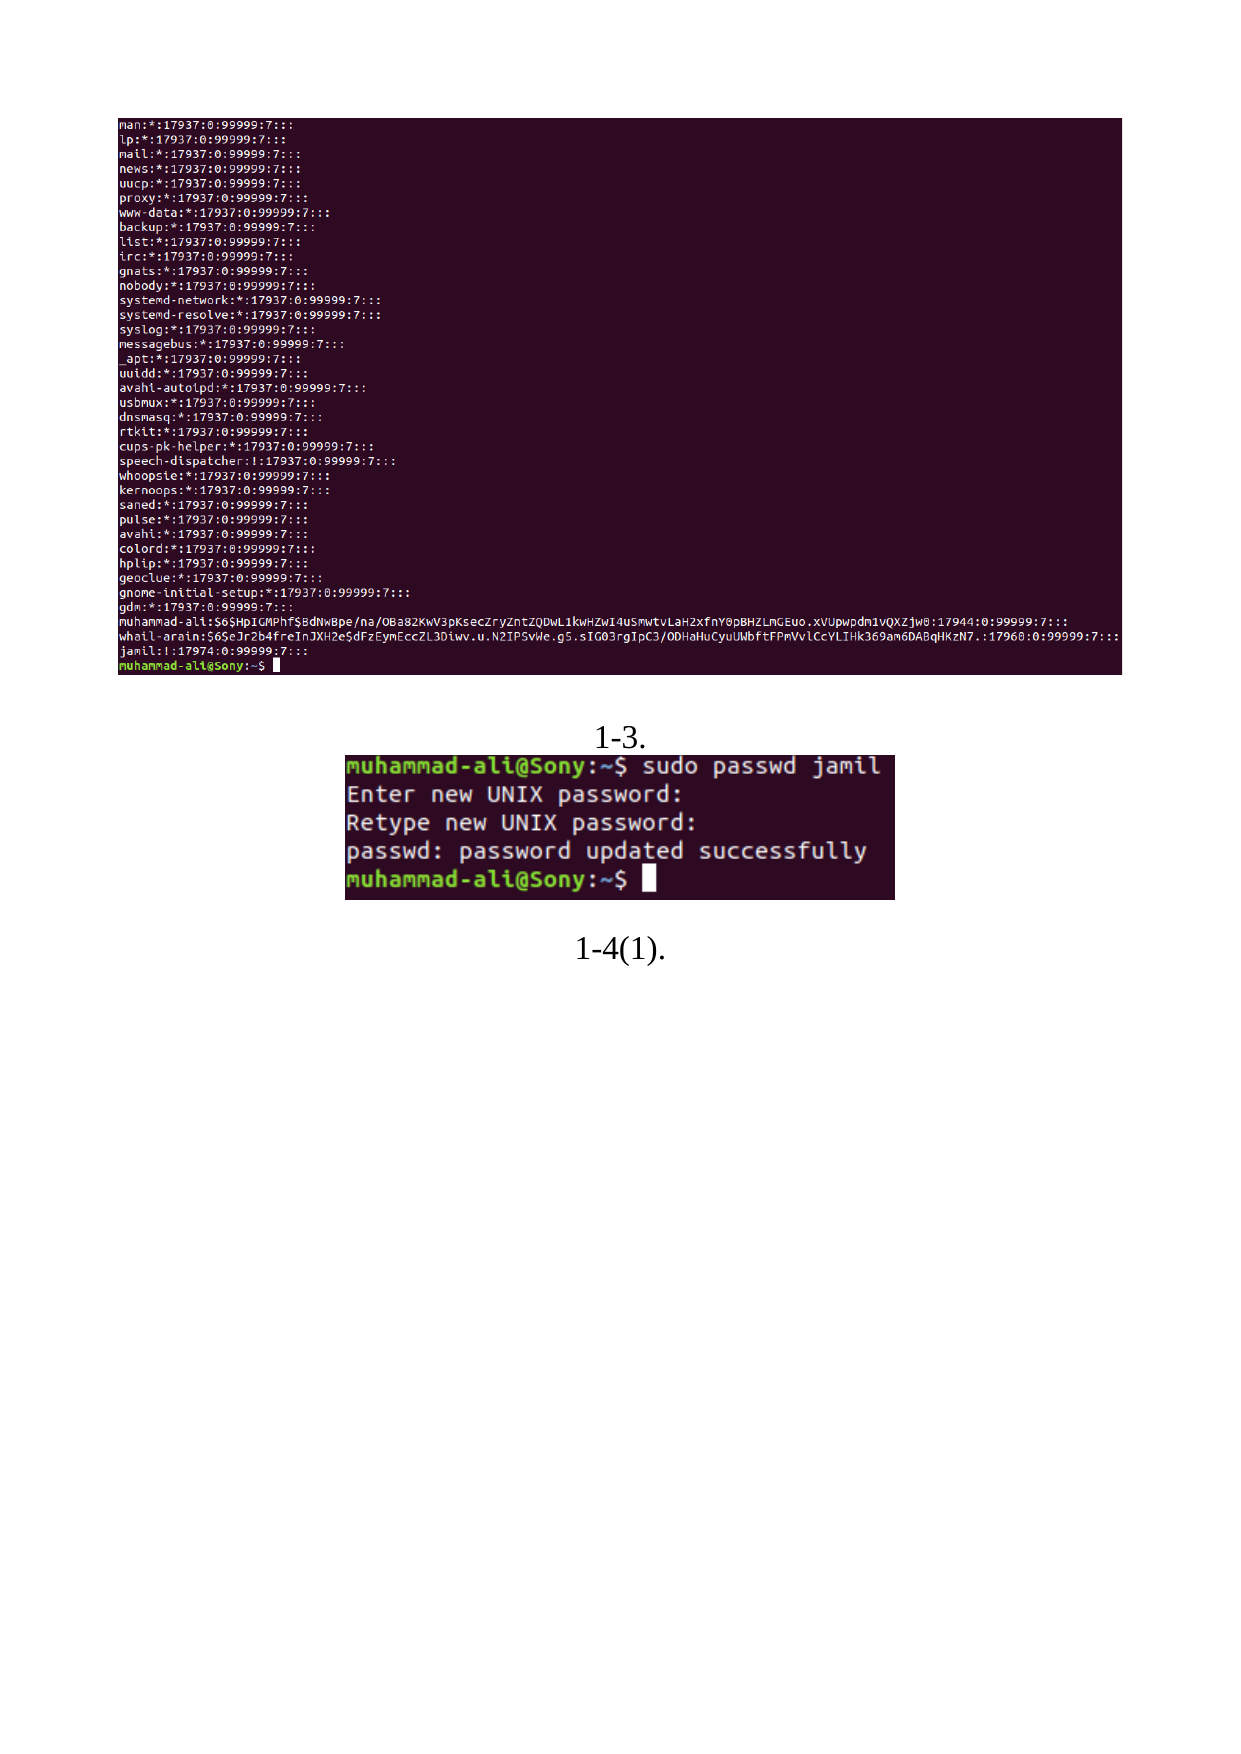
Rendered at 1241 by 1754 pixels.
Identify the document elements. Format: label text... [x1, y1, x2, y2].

text 1-4(1). [118, 928, 1122, 967]
text 1-3. [118, 717, 1122, 756]
picture [118, 118, 1123, 675]
picture [345, 755, 895, 900]
